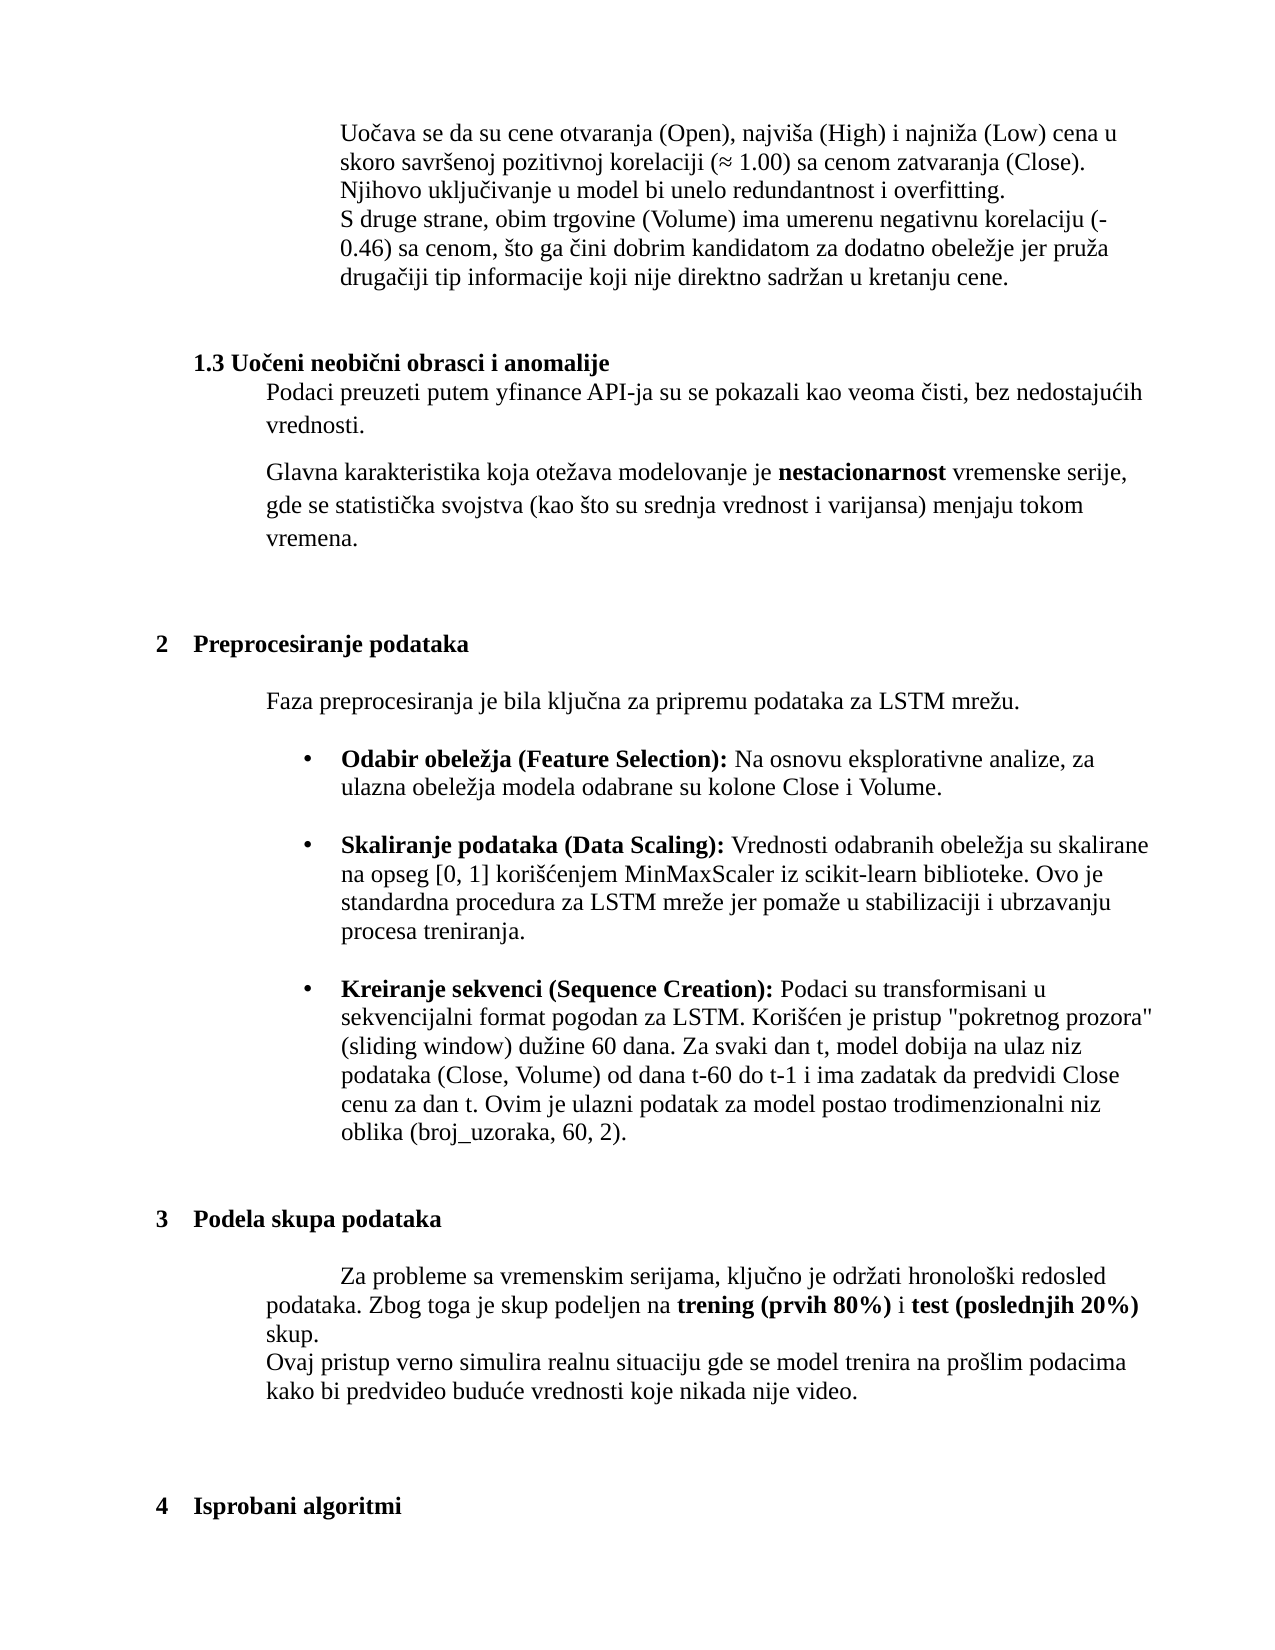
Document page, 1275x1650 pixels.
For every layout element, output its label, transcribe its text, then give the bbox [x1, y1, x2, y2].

list Uočeni neobični obrasci i anomalije [193, 348, 1157, 377]
list Preprocesiranje podataka [156, 629, 1157, 657]
list Skaliranje podataka (Data Scaling): Vrednosti odabranih obeležja su skalirane na opseg [0, 1] korišćenjem MinMaxScaler iz scikit-learn biblioteke. Ovo je standardna procedura za LSTM mreže jer pomaže u stabilizaciji i ubrzavanju procesa treniranja. [303, 830, 1157, 945]
text S druge strane, obim trgovine (Volume) ima umerenu negativnu korelaciju (-0.46) sa cenom, što ga čini dobrim kandidatom za dodatno obeležje jer pruža drugačiji tip informacije koji nije direktno sadržan u kretanju cene. [340, 204, 1157, 291]
list Isprobani algoritmi [156, 1491, 1157, 1520]
text Faza preprocesiranja je bila ključna za pripremu podataka za LSTM mrežu. [266, 686, 1157, 715]
text Ovaj pristup verno simulira realnu situaciju gde se model trenira na prošlim podacima kako bi predvideo buduće vrednosti koje nikada nije video. [266, 1347, 1157, 1405]
text Njihovo uključivanje u model bi unelo redundantnost i overfitting. [340, 176, 1157, 204]
text Uočava se da su cene otvaranja (Open), najviša (High) i najniža (Low) cena u skoro savršenoj pozitivnoj korelaciji (≈ 1.00) sa cenom zatvaranja (Close). [340, 118, 1157, 176]
text Za probleme sa vremenskim serijama, ključno je održati hronološki redosled podataka. Zbog toga je skup podeljen na trening (prvih 80%) i test (poslednjih 20%) skup. [266, 1261, 1157, 1347]
text Podaci preuzeti putem yfinance API-ja su se pokazali kao veoma čisti, bez nedostajućih vrednosti. [266, 377, 1157, 439]
text Glavna karakteristika koja otežava modelovanje je nestacionarnost vremenske serije, gde se statistička svojstva (kao što su srednja vrednost i varijansa) menjaju tokom vremena. [266, 457, 1157, 552]
list Podela skupa podataka [156, 1204, 1157, 1232]
list Odabir obeležja (Feature Selection): Na osnovu eksplorativne analize, za ulazna obeležja modela odabrane su kolone Close i Volume. [303, 744, 1157, 801]
list Kreiranje sekvenci (Sequence Creation): Podaci su transformisani u sekvencijalni format pogodan za LSTM. Korišćen je pristup "pokretnog prozora" (sliding window) dužine 60 dana. Za svaki dan t, model dobija na ulaz niz podataka (Close, Volume) od dana t-60 do t-1 i ima zadatak da predvidi Close cenu za dan t. Ovim je ulazni podatak za model postao trodimenzionalni niz oblika (broj_uzoraka, 60, 2). [303, 974, 1157, 1146]
